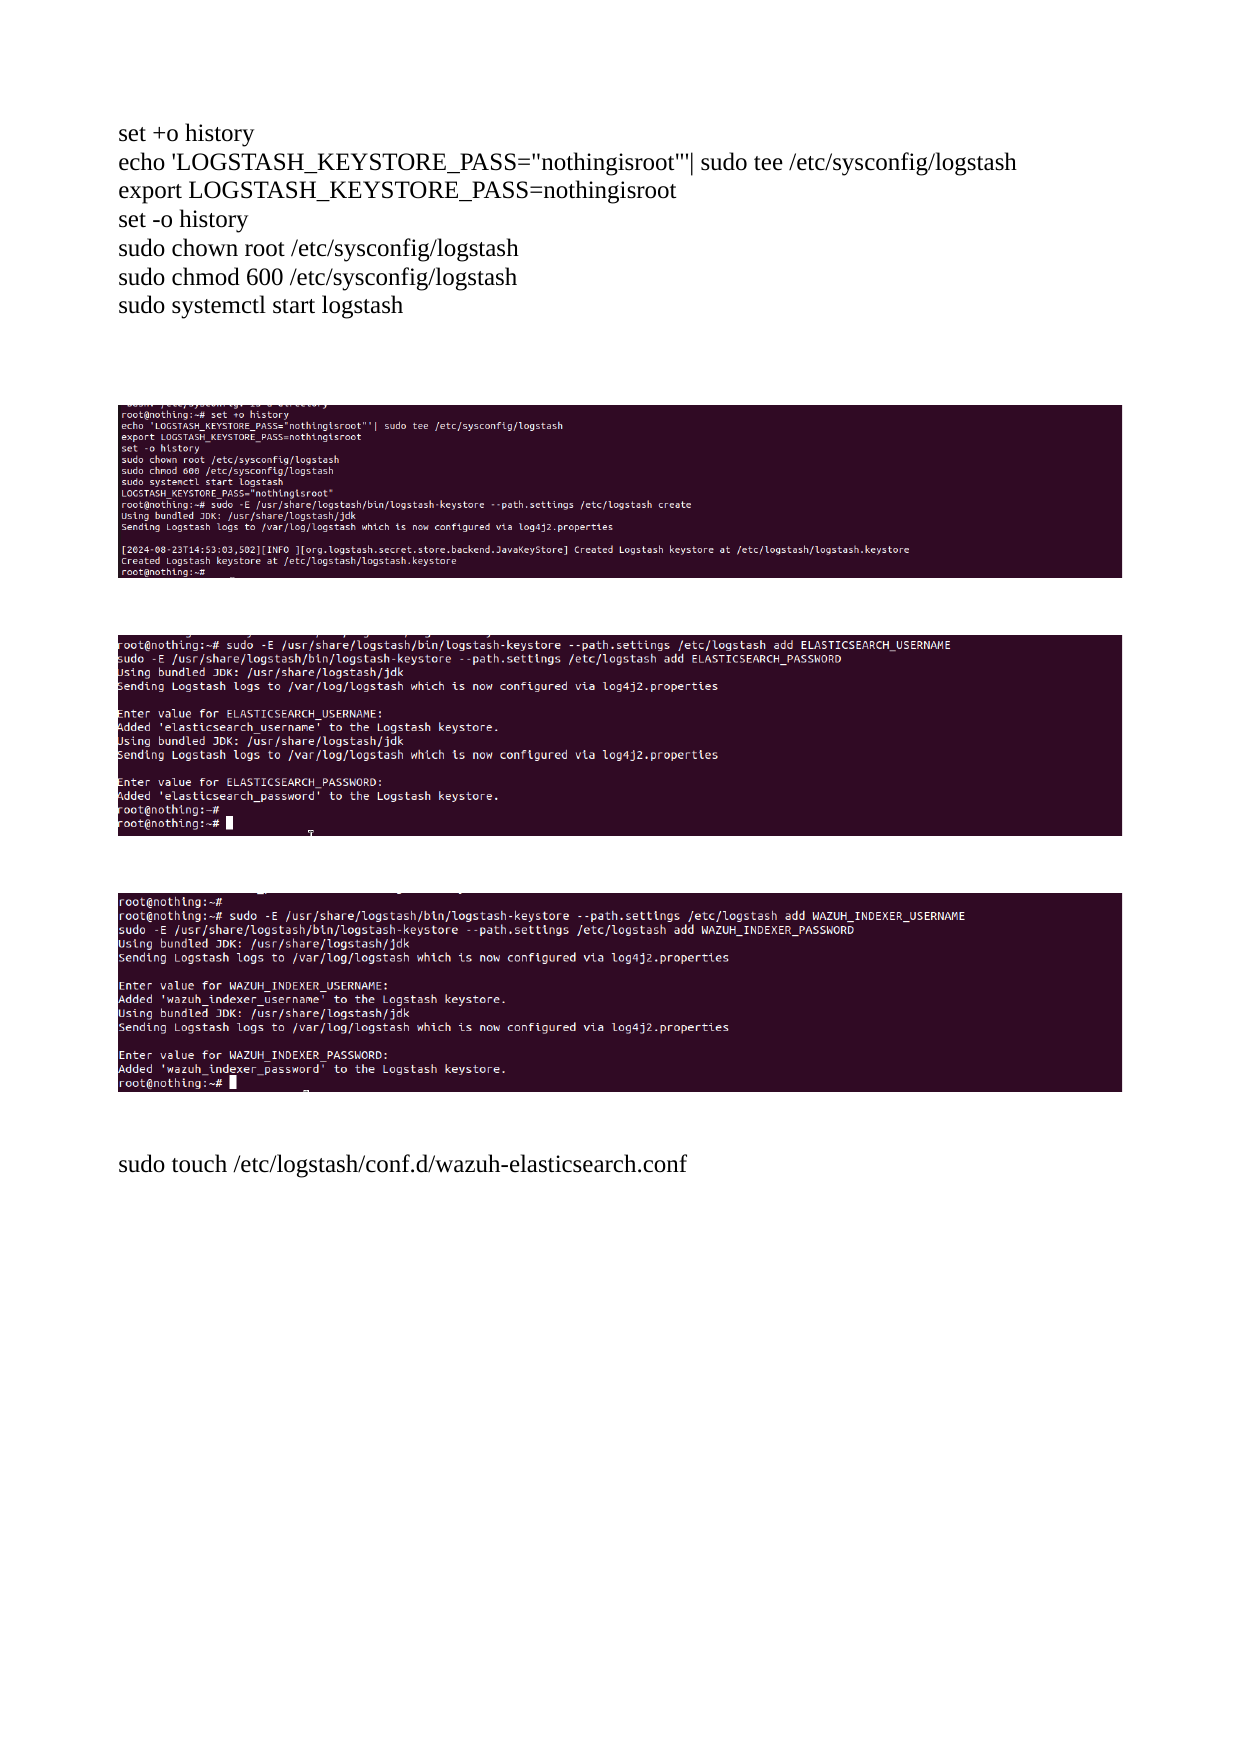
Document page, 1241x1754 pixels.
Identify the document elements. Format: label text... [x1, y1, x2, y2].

picture [118, 635, 1123, 836]
text sudo systemctl start logstash [118, 291, 1122, 319]
text sudo chmod 600 /etc/sysconfig/logstash [118, 262, 1122, 291]
text export LOGSTASH_KEYSTORE_PASS=nothingisroot [118, 176, 1122, 204]
text echo 'LOGSTASH_KEYSTORE_PASS="nothingisroot"'| sudo tee /etc/sysconfig/logstash [118, 147, 1122, 176]
picture [118, 893, 1123, 1092]
picture [118, 405, 1123, 578]
text set +o history [118, 118, 1122, 147]
text sudo touch /etc/logstash/conf.d/wazuh-elasticsearch.conf [118, 1149, 1122, 1178]
text sudo chown root /etc/sysconfig/logstash [118, 233, 1122, 262]
text set -o history [118, 204, 1122, 233]
